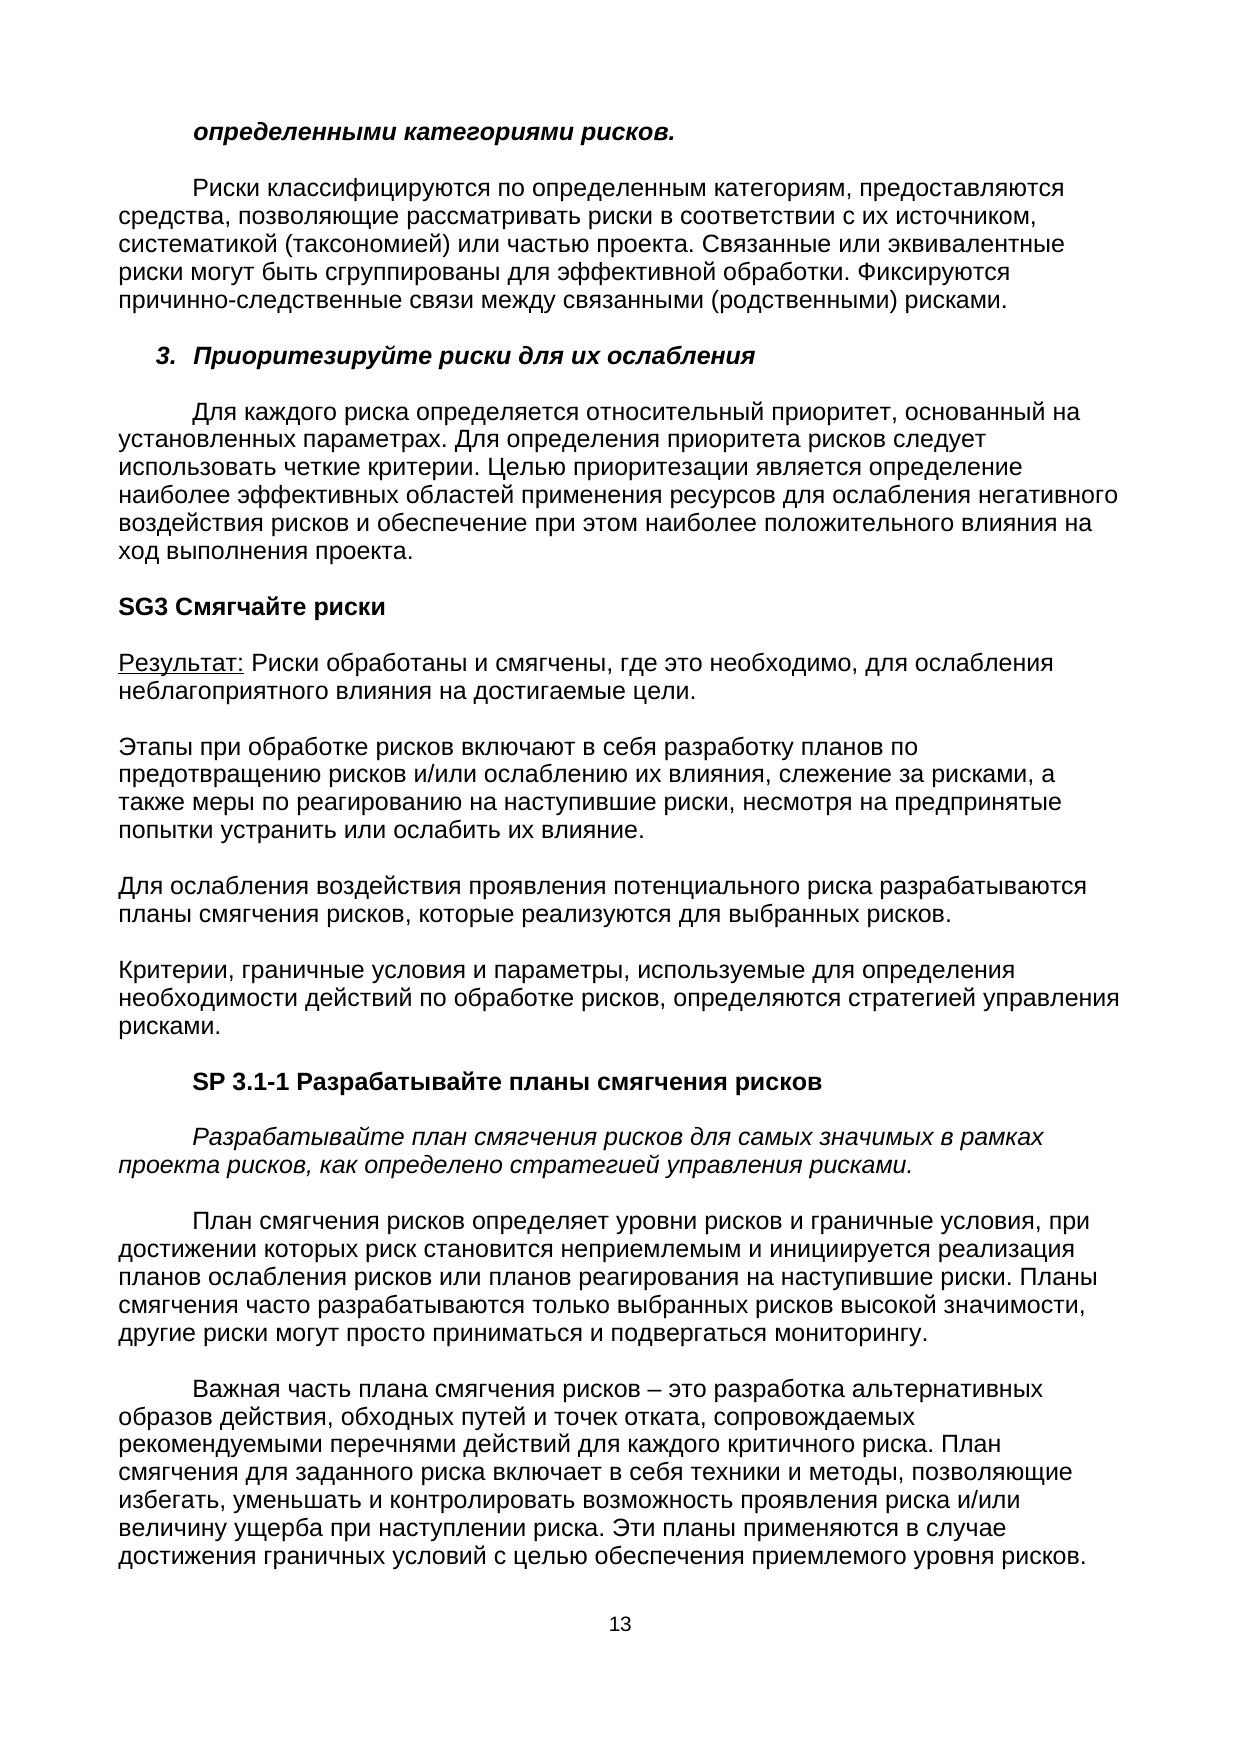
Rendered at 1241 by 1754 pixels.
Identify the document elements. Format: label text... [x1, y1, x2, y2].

text SG3 Смягчайте риски [118, 593, 1122, 621]
list определенными категориями рисков. [156, 118, 1122, 146]
text Этапы при обработке рисков включают в себя разработку планов по предотвращению рисков и/или ослаблению их влияния, слежение за рисками, а также меры по реагированию на наступившие риски, несмотря на предпринятые попытки устранить или ослабить их влияние. [118, 732, 1122, 844]
text План смягчения рисков определяет уровни рисков и граничные условия, при достижении которых риск становится неприемлемым и инициируется реализация планов ослабления рисков или планов реагирования на наступившие риски. Планы смягчения часто разрабатываются только выбранных рисков высокой значимости, другие риски могут просто приниматься и подвергаться мониторингу. [118, 1207, 1122, 1346]
text Разрабатывайте план смягчения рисков для самых значимых в рамках проекта рисков, как определено стратегией управления рисками. [118, 1123, 1122, 1179]
text Риски классифицируются по определенным категориям, предоставляются средства, позволяющие рассматривать риски в соответствии с их источником, систематикой (таксономией) или частью проекта. Связанные или эквивалентные риски могут быть сгруппированы для эффективной обработки. Фиксируются причинно-следственные связи между связанными (родственными) рисками. [118, 174, 1122, 341]
text Результат: Риски обработаны и смягчены, где это необходимо, для ослабления неблагоприятного влияния на достигаемые цели. [118, 648, 1122, 704]
text Важная часть плана смягчения рисков – это разработка альтернативных образов действия, обходных путей и точек отката, сопровождаемых рекомендуемыми перечнями действий для каждого критичного риска. План смягчения для заданного риска включает в себя техники и методы, позволяющие избегать, уменьшать и контролировать возможность проявления риска и/или величину ущерба при наступлении риска. Эти планы применяются в случае достижения граничных условий с целью обеспечения приемлемого уровня рисков. [118, 1374, 1122, 1570]
text Для каждого риска определяется относительный приоритет, основанный на установленных параметрах. Для определения приоритета рисков следует использовать четкие критерии. Целью приоритезации является определение наиболее эффективных областей применения ресурсов для ослабления негативного воздействия рисков и обеспечение при этом наиболее положительного влияния на ход выполнения проекта. [118, 397, 1122, 565]
text Для ослабления воздействия проявления потенциального риска разрабатываются планы смягчения рисков, которые реализуются для выбранных рисков. [118, 872, 1122, 928]
text SP 3.1-1 Разрабатывайте планы смягчения рисков [118, 1067, 1122, 1095]
text Критерии, граничные условия и параметры, используемые для определения необходимости действий по обработке рисков, определяются стратегией управления рисками. [118, 956, 1122, 1039]
list Приоритезируйте риски для их ослабления [156, 341, 1122, 369]
